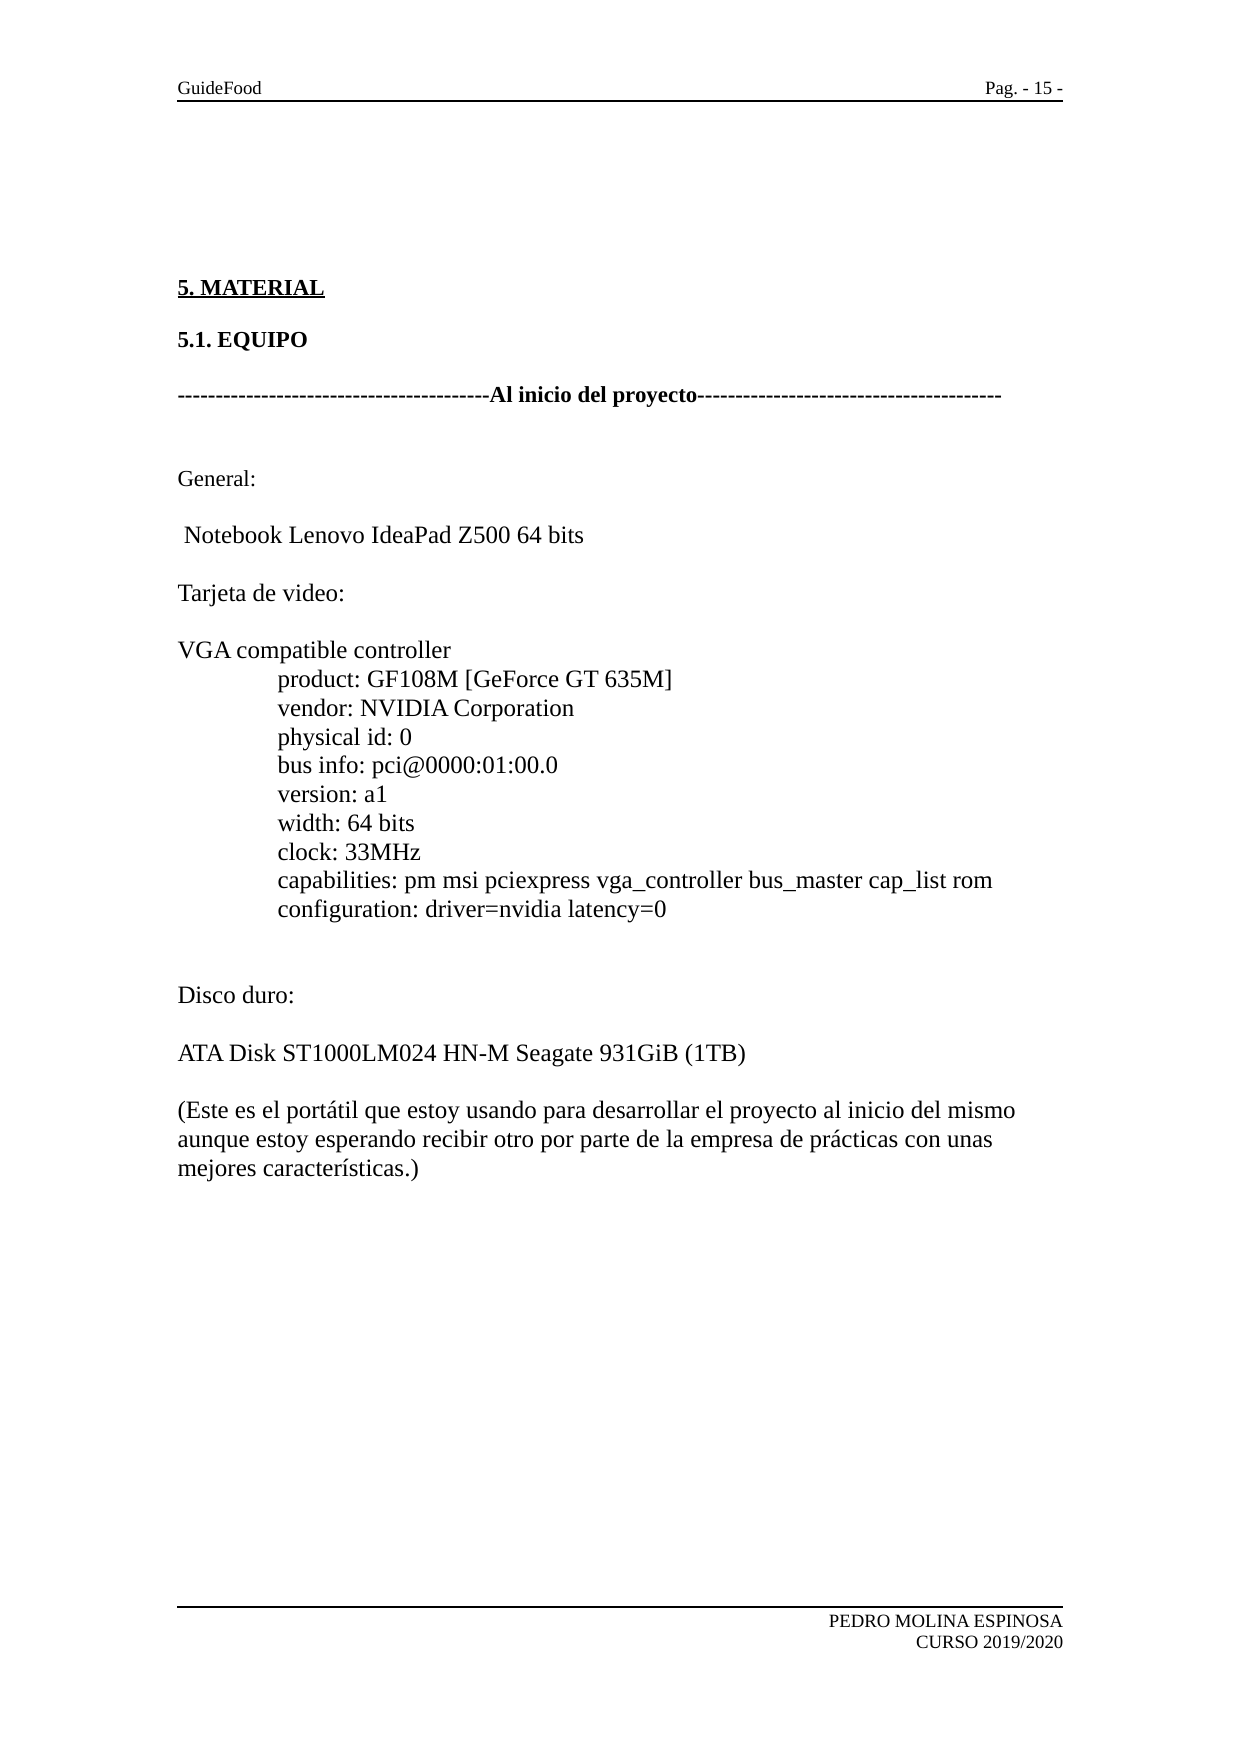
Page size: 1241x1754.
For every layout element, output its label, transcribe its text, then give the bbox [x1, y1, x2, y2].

text General: [177, 465, 1063, 492]
text Notebook Lenovo IdeaPad Z500 64 bits [177, 520, 1063, 578]
text 5. MATERIAL [177, 274, 1063, 300]
text Disco duro: [177, 980, 1063, 1009]
text 5.1. EQUIPO [177, 326, 1063, 353]
text (Este es el portátil que estoy usando para desarrollar el proyecto al inicio del mismo aunque estoy esperando recibir otro por parte de la empresa de prácticas con unas mejores características.) [177, 1095, 1063, 1182]
text -----------------------------------------Al inicio del proyecto---------------------------------------- [177, 381, 1063, 408]
text ATA Disk ST1000LM024 HN-M Seagate 931GiB (1TB) [177, 1038, 1063, 1067]
text VGA compatible controller product: GF108M [GeForce GT 635M] vendor: NVIDIA Corporation physical id: 0 bus info: pci@0000:01:00.0 version: a1 width: 64 bits clock: 33MHz capabilities: pm msi pciexpress vga_controller bus_master cap_list rom configuration: driver=nvidia latency=0 [177, 635, 1063, 923]
text Tarjeta de video: [177, 578, 1063, 607]
